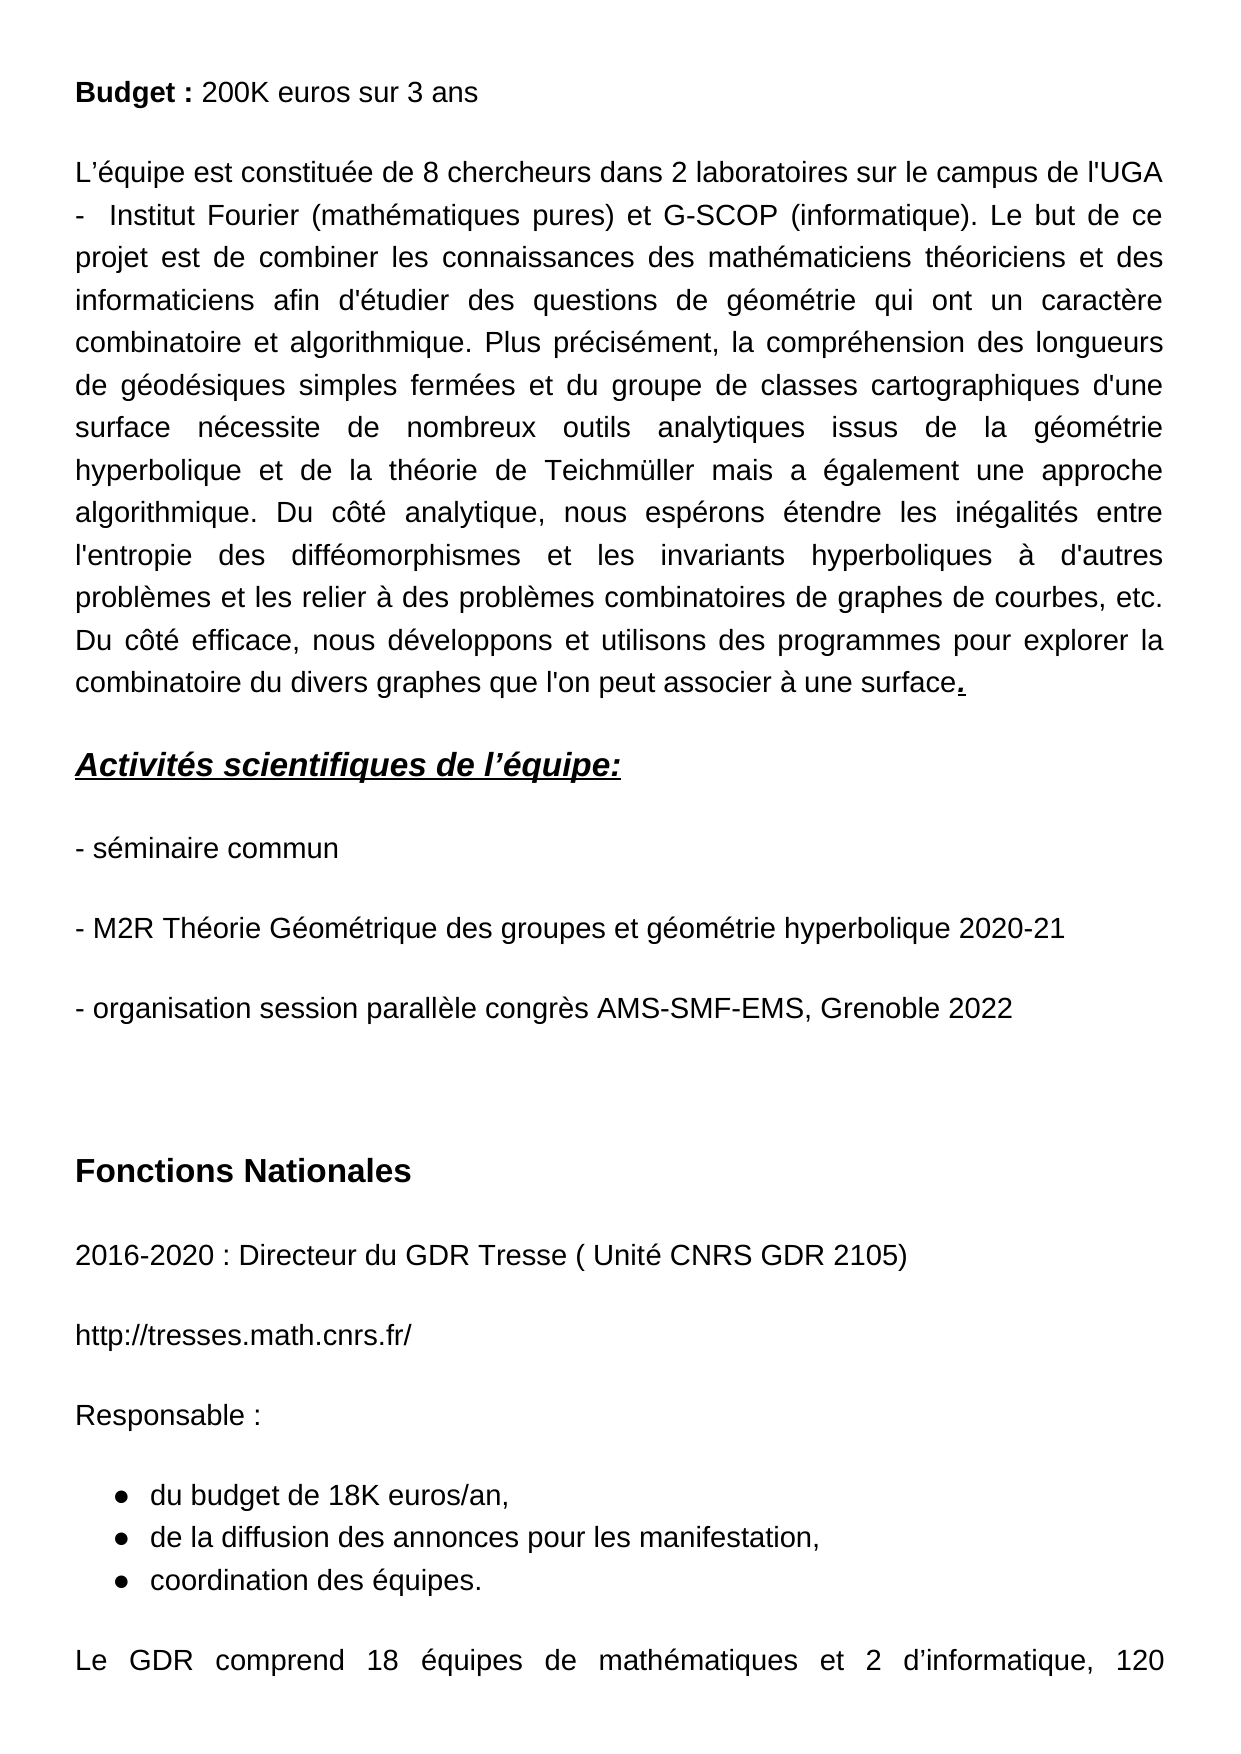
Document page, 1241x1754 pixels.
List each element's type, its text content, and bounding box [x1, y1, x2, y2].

text Activités scientifiques de l’équipe: [75, 745, 1165, 783]
text Responsable : [75, 1397, 1165, 1431]
text Le GDR comprend 18 équipes de mathématiques et 2 d’informatique, 120 [75, 1642, 1165, 1676]
text - organisation session parallèle congrès AMS-SMF-EMS, Grenoble 2022 [75, 991, 1165, 1025]
text Budget : 200K euros sur 3 ans [75, 75, 1165, 108]
text Fonctions Nationales [75, 1151, 1165, 1190]
list coordination des équipes. [112, 1562, 1165, 1596]
text - M2R Théorie Géométrique des groupes et géométrie hyperbolique 2020-21 [75, 911, 1165, 945]
text - séminaire commun [75, 831, 1165, 865]
list de la diffusion des annonces pour les manifestation, [112, 1520, 1165, 1553]
list du budget de 18K euros/an, [112, 1477, 1165, 1511]
text http://tresses.math.cnrs.fr/ [75, 1317, 1165, 1351]
text L’équipe est constituée de 8 chercheurs dans 2 laboratoires sur le campus de l'UGA - Institut Fourier (mathématiques pures) et G-SCOP (informatique). Le but de ce projet est de combiner les connaissances des mathématiciens théoriciens et des informaticiens afin d'étudier des questions de géométrie qui ont un caractère combinatoire et algorithmique. Plus précisément, la compréhension des longueurs de géodésiques simples fermées et du groupe de classes cartographiques d'une surface nécessite de nombreux outils analytiques issus de la géométrie hyperbolique et de la théorie de Teichmüller mais a également une approche algorithmique. Du côté analytique, nous espérons étendre les inégalités entre l'entropie des difféomorphismes et les invariants hyperboliques à d'autres problèmes et les relier à des problèmes combinatoires de graphes de courbes, etc. Du côté efficace, nous développons et utilisons des programmes pour explorer la combinatoire du divers graphes que l'on peut associer à une surface. [75, 155, 1165, 698]
text 2016-2020 : Directeur du GDR Tresse ( Unité CNRS GDR 2105) [75, 1237, 1165, 1271]
